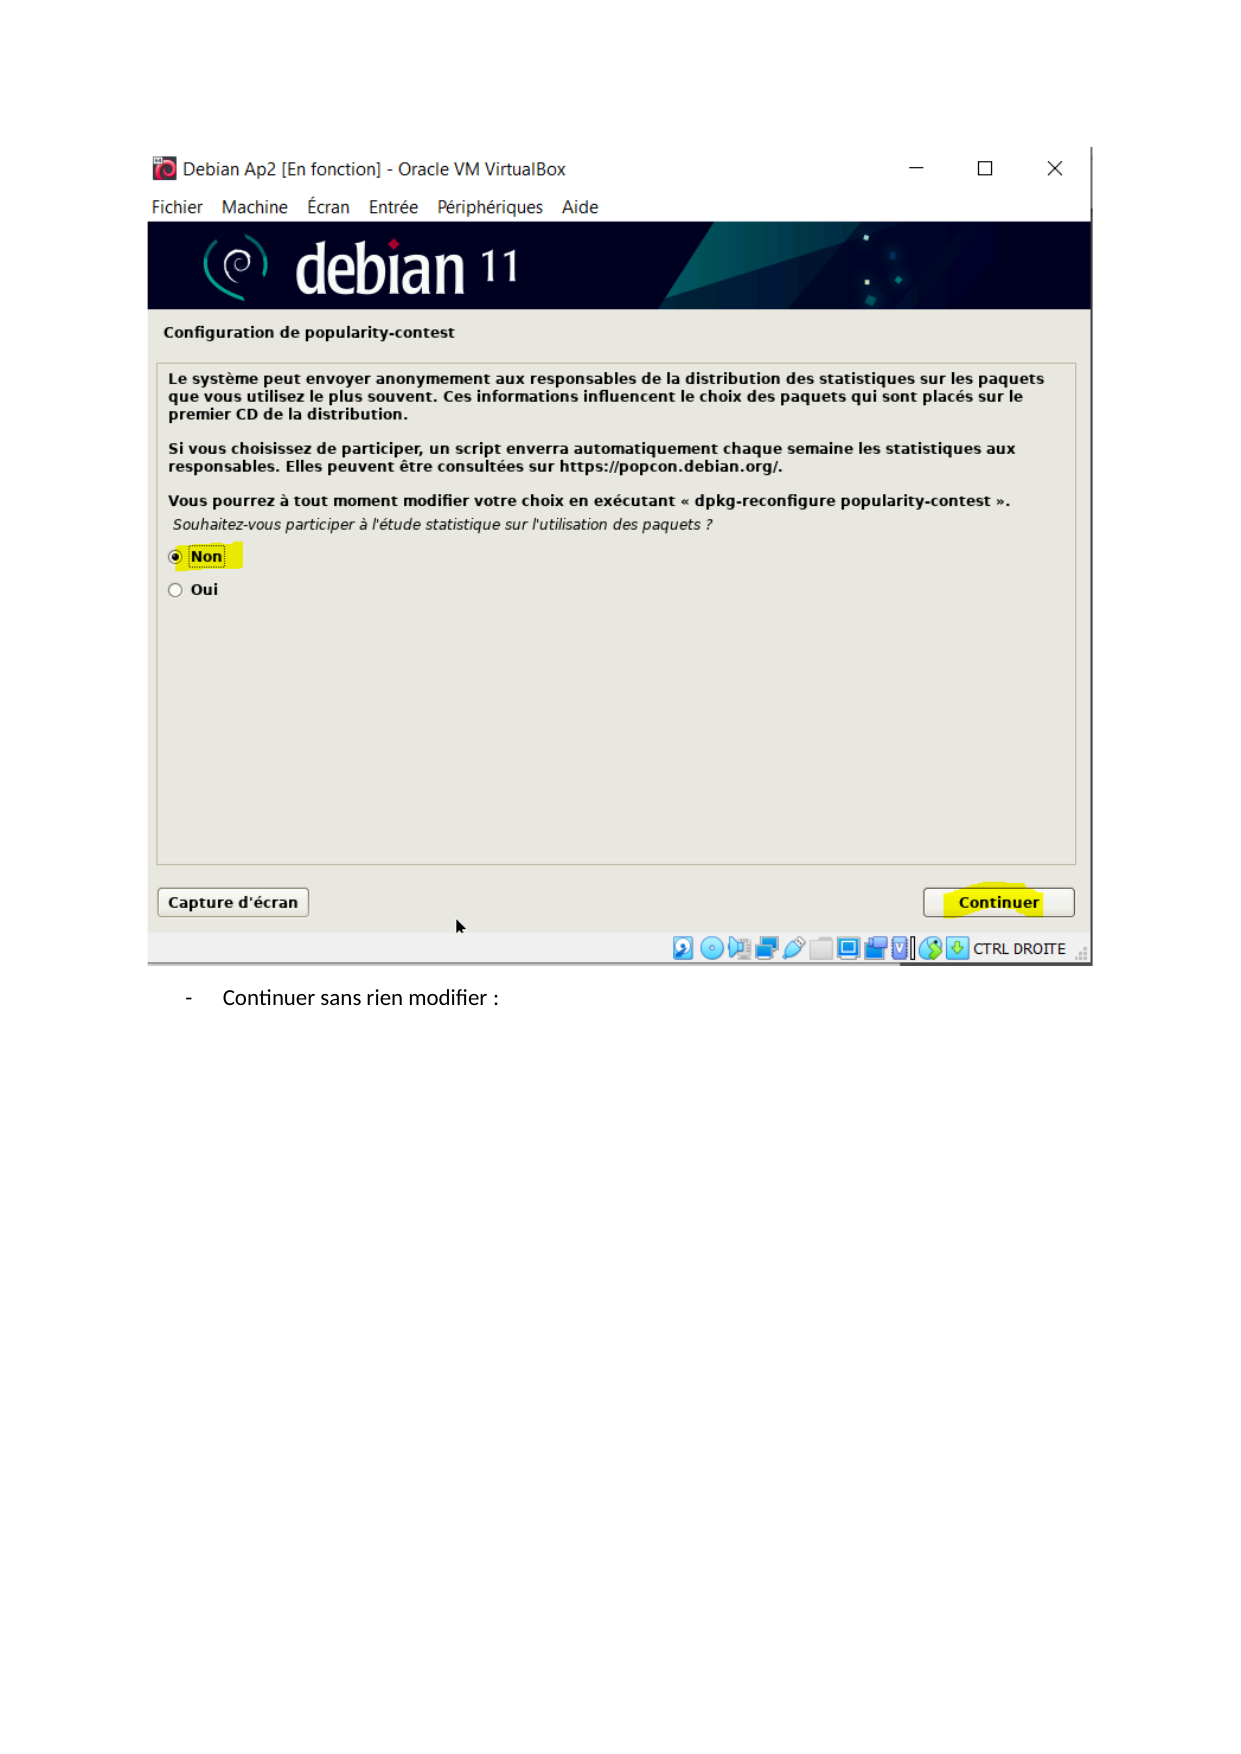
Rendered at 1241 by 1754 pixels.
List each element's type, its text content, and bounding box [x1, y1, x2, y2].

list Continuer sans rien modifier : [185, 983, 1093, 1011]
